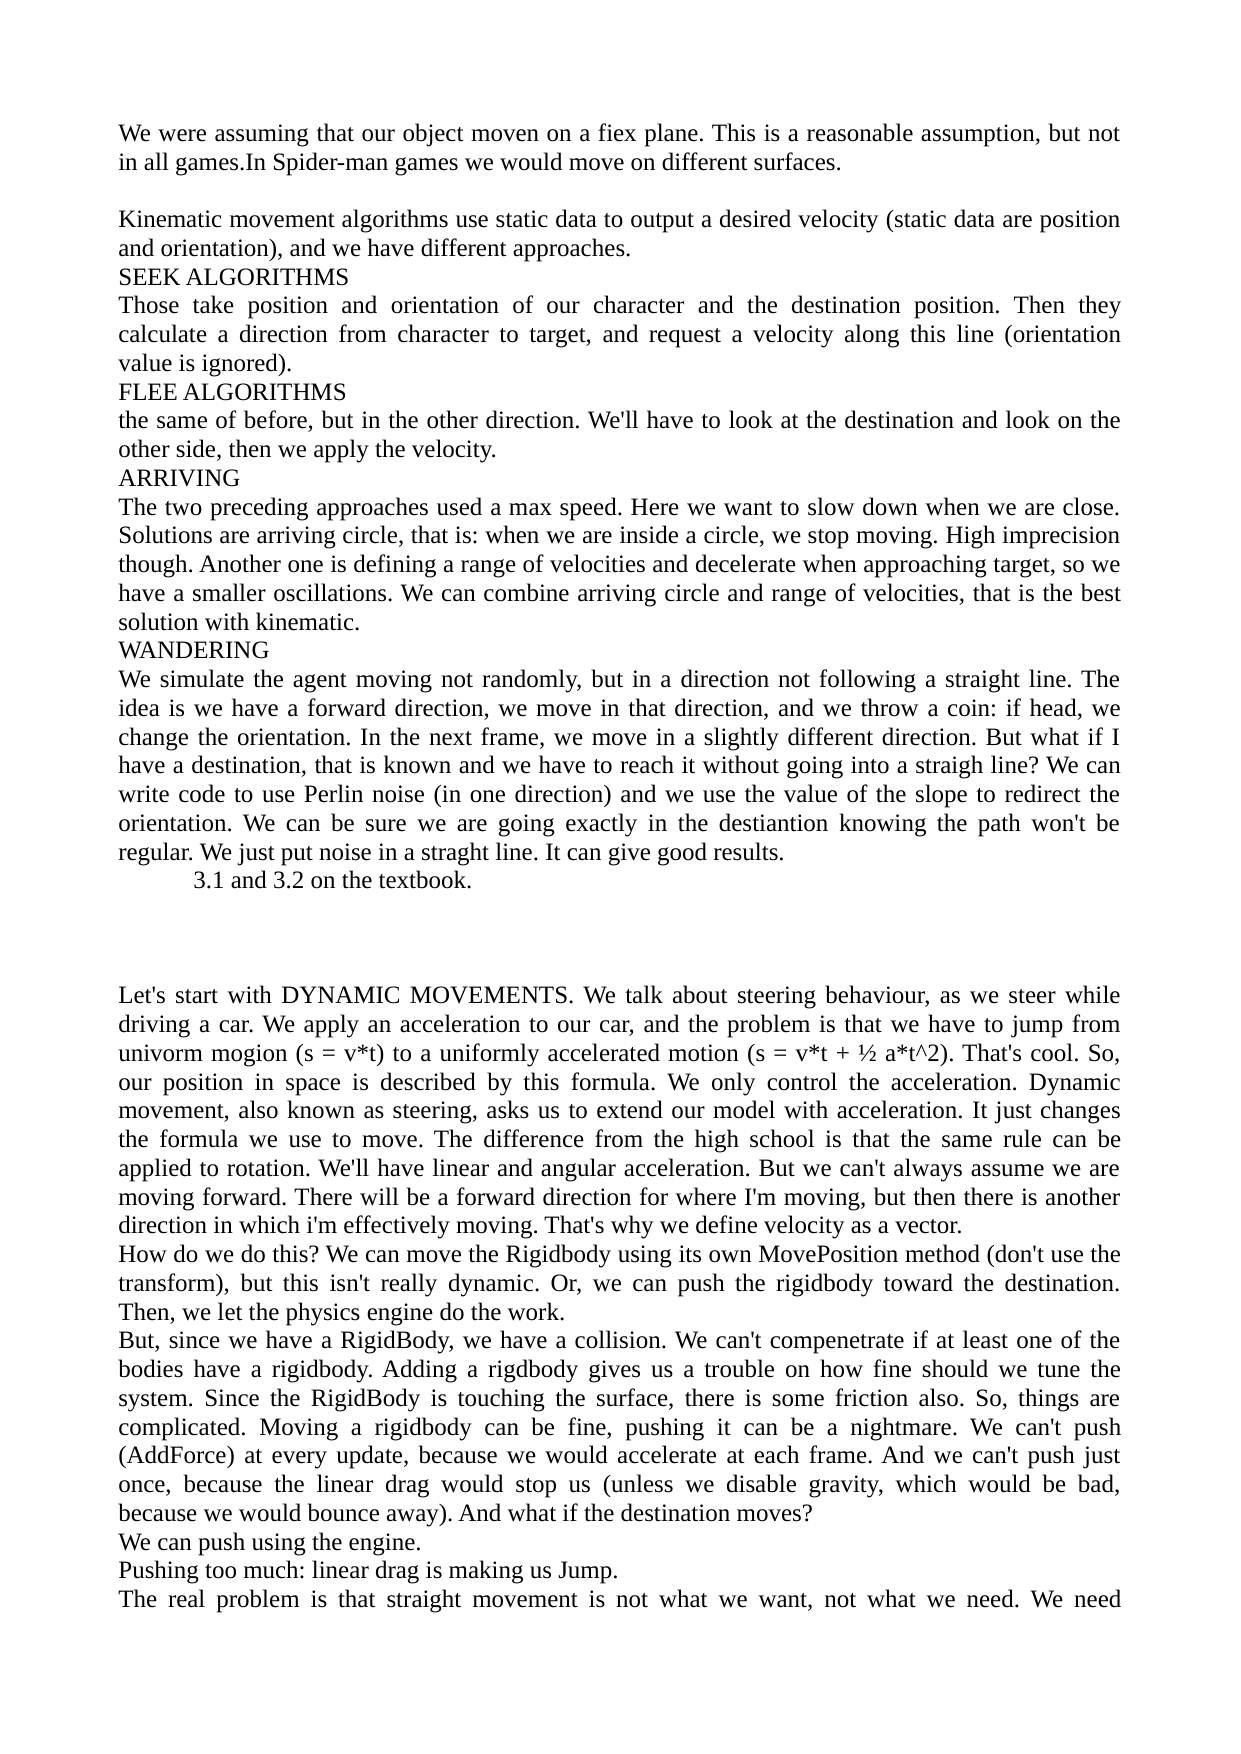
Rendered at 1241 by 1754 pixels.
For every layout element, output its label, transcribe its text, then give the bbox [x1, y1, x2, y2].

text WANDERING [118, 636, 1122, 664]
text The real problem is that straight movement is not what we want, not what we need. We need [118, 1584, 1122, 1613]
text But, since we have a RigidBody, we have a collision. We can't compenetrate if at least one of the bodies have a rigidbody. Adding a rigdbody gives us a trouble on how fine should we tune the system. Since the RigidBody is touching the surface, there is some friction also. So, things are complicated. Moving a rigidbody can be fine, pushing it can be a nightmare. We can't push (AddForce) at every update, because we would accelerate at each frame. And we can't push just once, because the linear drag would stop us (unless we disable gravity, which would be bad, because we would bounce away). And what if the destination moves? [118, 1326, 1122, 1527]
text Those take position and orientation of our character and the destination position. Then they calculate a direction from character to target, and request a velocity along this line (orientation value is ignored). [118, 291, 1122, 377]
list and 3.2 on the textbook. [193, 866, 1122, 894]
text Kinematic movement algorithms use static data to output a desired velocity (static data are position and orientation), and we have different approaches. [118, 204, 1122, 262]
text ARRIVING [118, 463, 1122, 492]
text Pushing too much: linear drag is making us Jump. [118, 1556, 1122, 1584]
text We simulate the agent moving not randomly, but in a direction not following a straight line. The idea is we have a forward direction, we move in that direction, and we throw a coin: if head, we change the orientation. In the next frame, we move in a slightly different direction. But what if I have a destination, that is known and we have to reach it without going into a straigh line? We can write code to use Perlin noise (in one direction) and we use the value of the slope to redirect the orientation. We can be sure we are going exactly in the destiantion knowing the path won't be regular. We just put noise in a straght line. It can give good results. [118, 664, 1122, 866]
text Let's start with DYNAMIC MOVEMENTS. We talk about steering behaviour, as we steer while driving a car. We apply an acceleration to our car, and the problem is that we have to jump from univorm mogion (s = v*t) to a uniformly accelerated motion (s = v*t + ½ a*t^2). That's cool. So, our position in space is described by this formula. We only control the acceleration. Dynamic movement, also known as steering, asks us to extend our model with acceleration. It just changes the formula we use to move. The difference from the high school is that the same rule can be applied to rotation. We'll have linear and angular acceleration. But we can't always assume we are moving forward. There will be a forward direction for where I'm moving, but then there is another direction in which i'm effectively moving. That's why we define velocity as a vector. [118, 981, 1122, 1239]
text the same of before, but in the other direction. We'll have to look at the destination and look on the other side, then we apply the velocity. [118, 406, 1122, 463]
text We can push using the engine. [118, 1527, 1122, 1556]
text FLEE ALGORITHMS [118, 377, 1122, 406]
text SEEK ALGORITHMS [118, 262, 1122, 291]
text We were assuming that our object moven on a fiex plane. This is a reasonable assumption, but not in all games.In Spider-man games we would move on different surfaces. [118, 118, 1122, 176]
text The two preceding approaches used a max speed. Here we want to slow down when we are close. Solutions are arriving circle, that is: when we are inside a circle, we stop moving. High imprecision though. Another one is defining a range of velocities and decelerate when approaching target, so we have a smaller oscillations. We can combine arriving circle and range of velocities, that is the best solution with kinematic. [118, 492, 1122, 636]
text How do we do this? We can move the Rigidbody using its own MovePosition method (don't use the transform), but this isn't really dynamic. Or, we can push the rigidbody toward the destination. Then, we let the physics engine do the work. [118, 1239, 1122, 1326]
